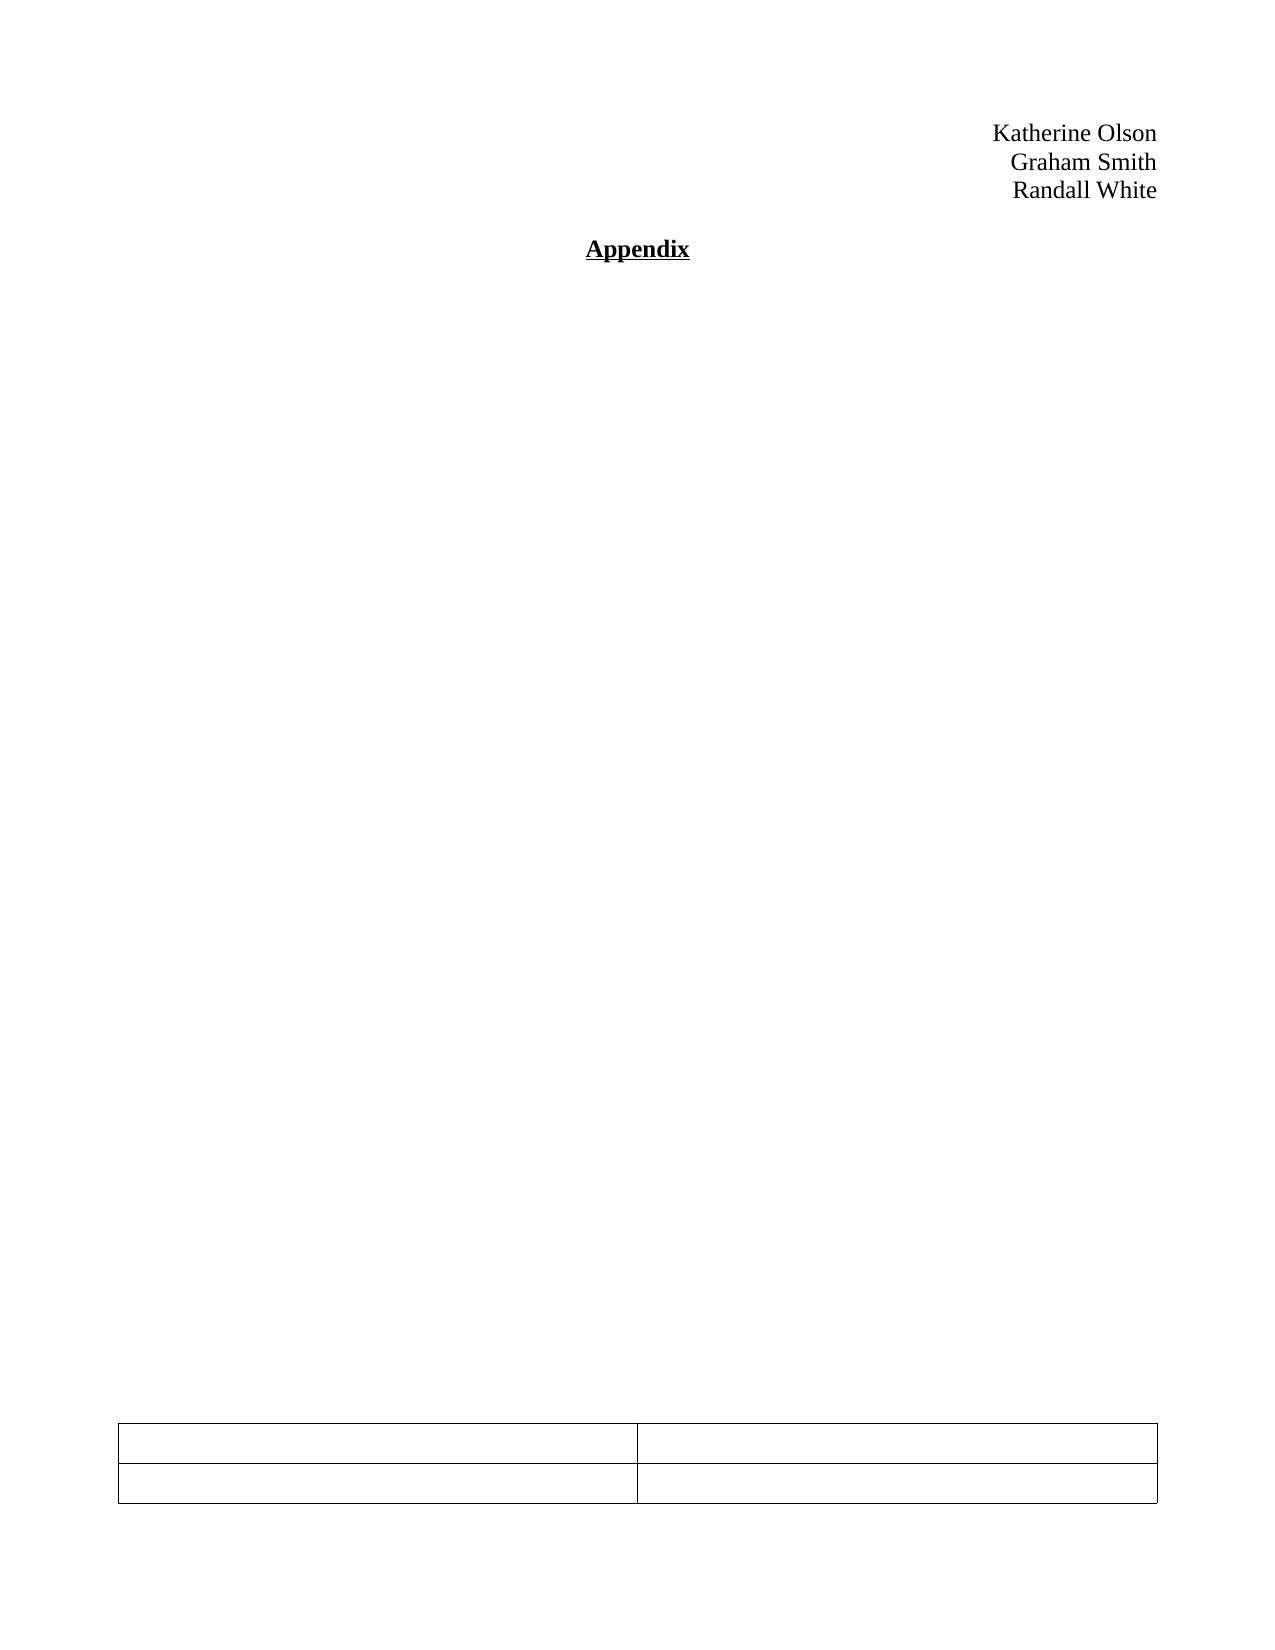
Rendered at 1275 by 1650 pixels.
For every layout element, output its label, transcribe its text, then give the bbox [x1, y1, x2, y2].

text Appendix [118, 234, 1157, 263]
